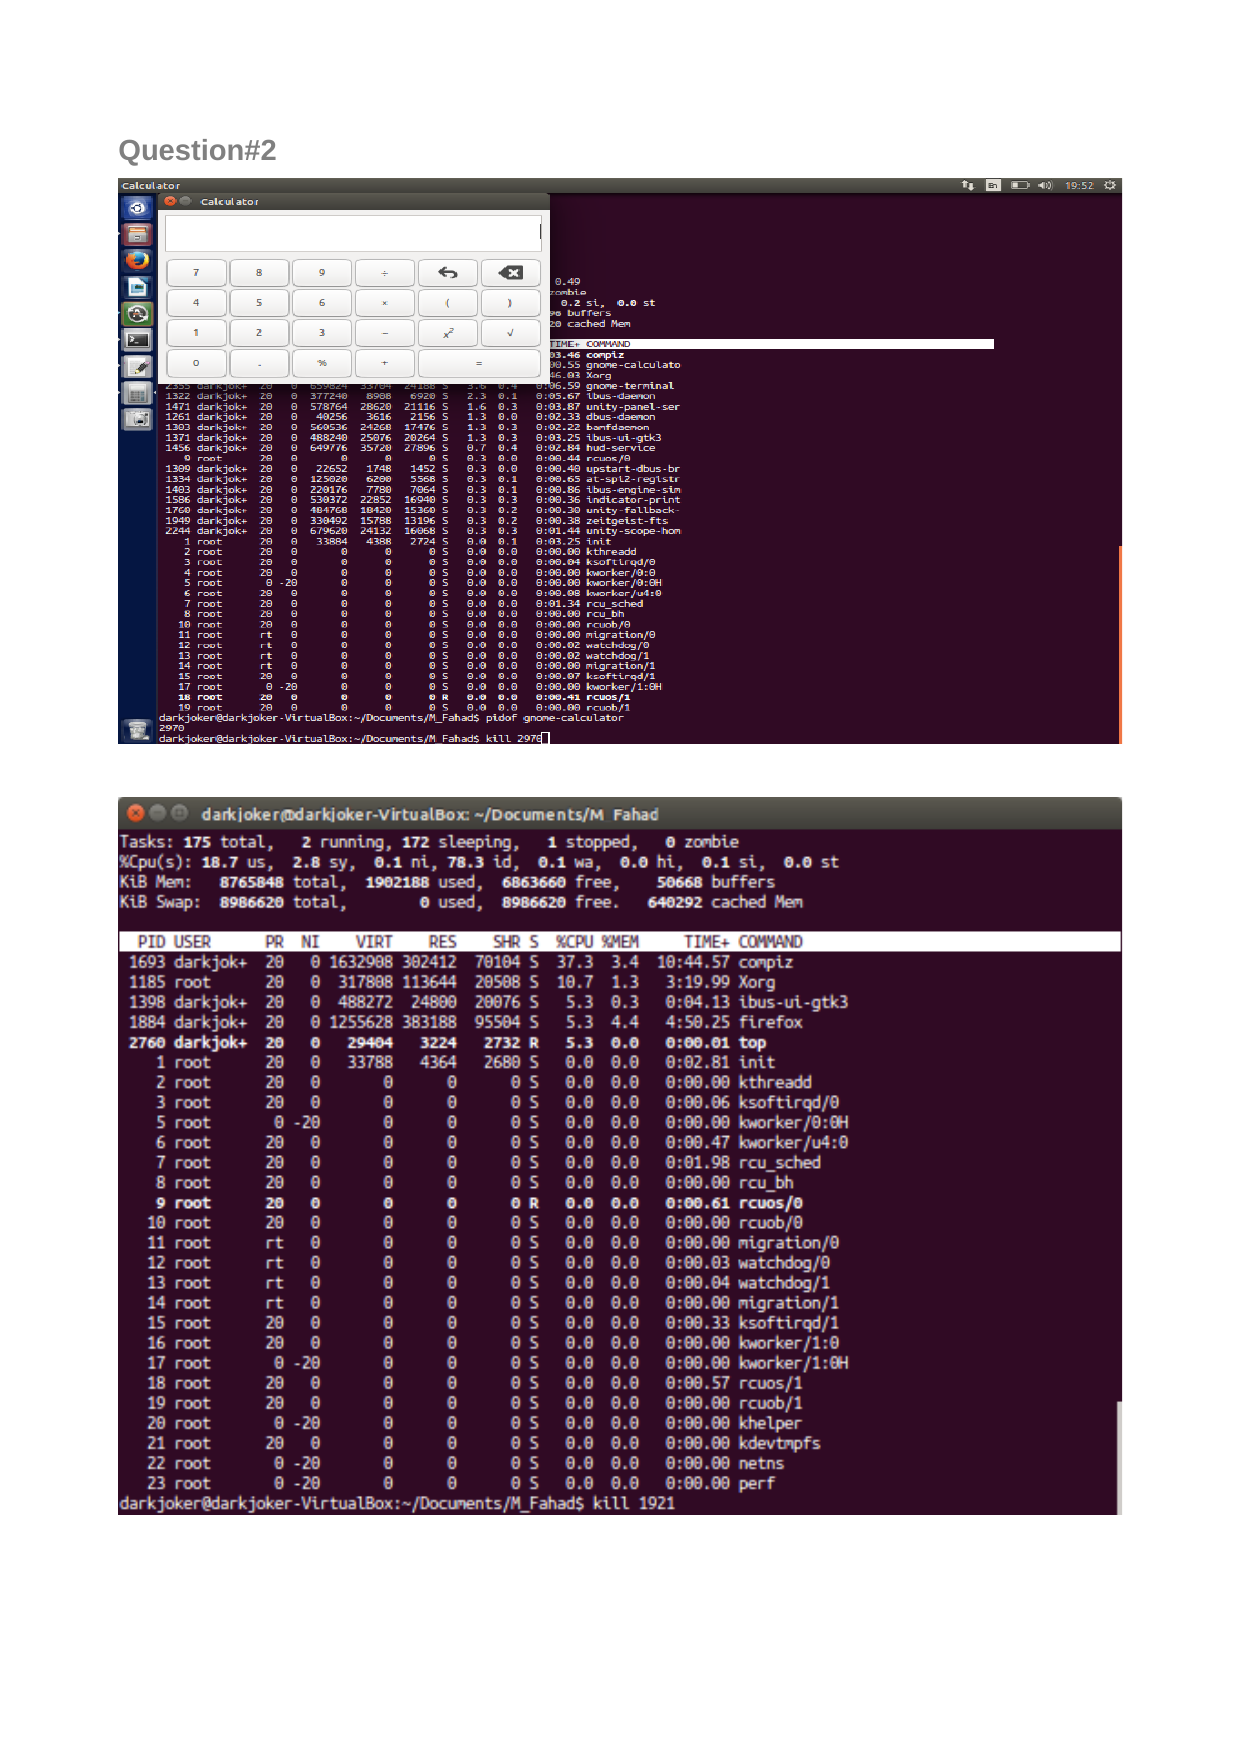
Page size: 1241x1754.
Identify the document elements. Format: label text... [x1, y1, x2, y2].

picture [118, 178, 1123, 744]
picture [118, 797, 1123, 1515]
subtitle Question#2 [118, 133, 1122, 166]
